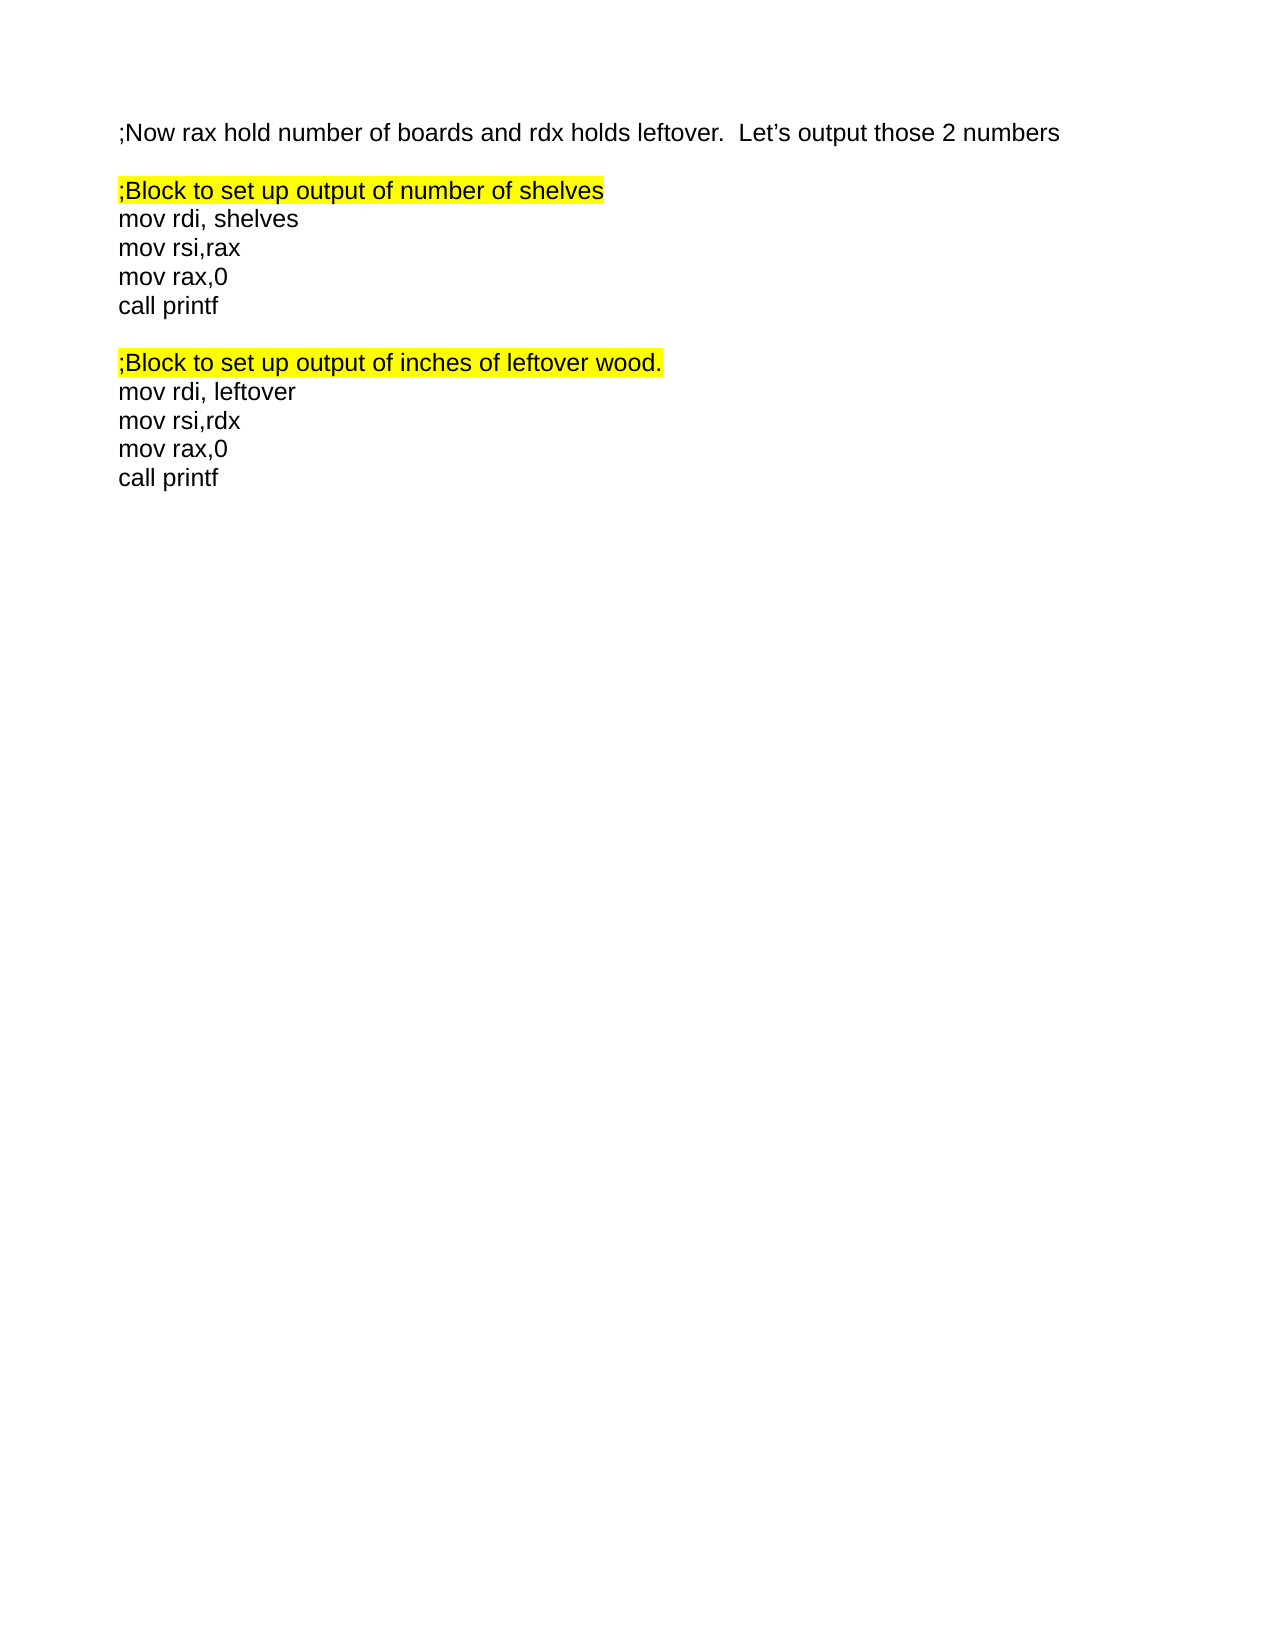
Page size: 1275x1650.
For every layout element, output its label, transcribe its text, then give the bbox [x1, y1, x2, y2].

text mov rax,0 [118, 434, 1157, 463]
text mov rax,0 [118, 262, 1157, 291]
text call printf [118, 463, 1157, 492]
text ;Block to set up output of inches of leftover wood. [118, 348, 1157, 377]
text call printf [118, 291, 1157, 319]
text mov rdi, leftover [118, 377, 1157, 406]
text ;Now rax hold number of boards and rdx holds leftover. Let’s output those 2 numbers [118, 118, 1157, 147]
text mov rsi,rdx [118, 406, 1157, 434]
text mov rsi,rax [118, 233, 1157, 262]
text mov rdi, shelves [118, 204, 1157, 233]
text ;Block to set up output of number of shelves [118, 176, 1157, 204]
